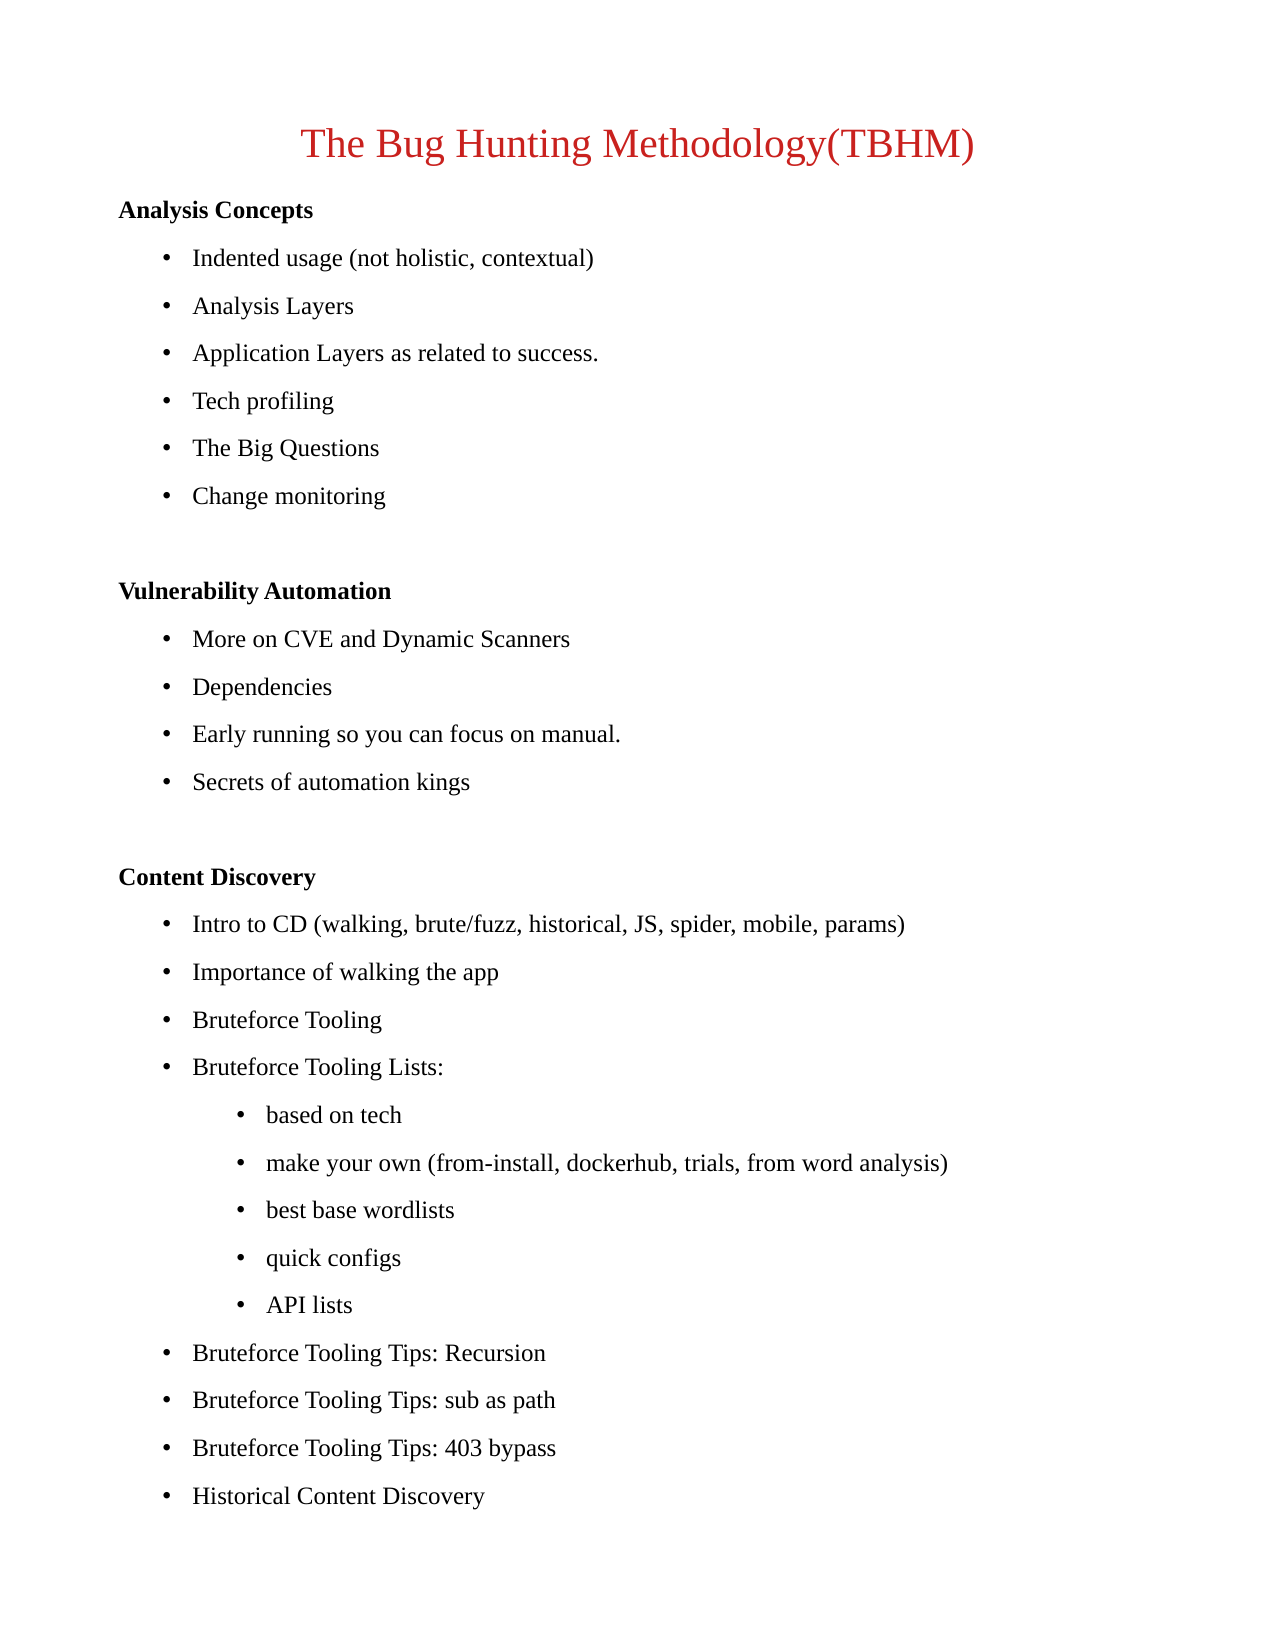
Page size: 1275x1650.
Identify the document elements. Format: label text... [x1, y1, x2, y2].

list More on CVE and Dynamic Scanners [162, 624, 1157, 653]
list based on tech [236, 1100, 1157, 1129]
list make your own (from-install, dockerhub, trials, from word analysis) [236, 1148, 1157, 1176]
list Analysis Layers [162, 291, 1157, 319]
list Tech profiling [162, 386, 1157, 415]
list Secrets of automation kings [162, 767, 1157, 796]
list Dependencies [162, 672, 1157, 700]
list Importance of walking the app [162, 957, 1157, 986]
list best base wordlists [236, 1195, 1157, 1224]
list Change monitoring [162, 481, 1157, 510]
list Early running so you can focus on manual. [162, 719, 1157, 748]
list Bruteforce Tooling Lists: [162, 1052, 1157, 1081]
list Intro to CD (walking, brute/fuzz, historical, JS, spider, mobile, params) [162, 909, 1157, 938]
text Content Discovery [118, 862, 1157, 891]
list Indented usage (not holistic, contextual) [162, 243, 1157, 272]
list Bruteforce Tooling Tips: sub as path [162, 1386, 1157, 1414]
text Analysis Concepts [118, 196, 1157, 224]
list Application Layers as related to success. [162, 338, 1157, 367]
text Vulnerability Automation [118, 576, 1157, 605]
list quick configs [236, 1243, 1157, 1272]
list Bruteforce Tooling Tips: Recursion [162, 1338, 1157, 1367]
list Historical Content Discovery [162, 1481, 1157, 1509]
list Bruteforce Tooling [162, 1005, 1157, 1033]
list Bruteforce Tooling Tips: 403 bypass [162, 1433, 1157, 1462]
list The Big Questions [162, 433, 1157, 462]
list API lists [236, 1290, 1157, 1319]
